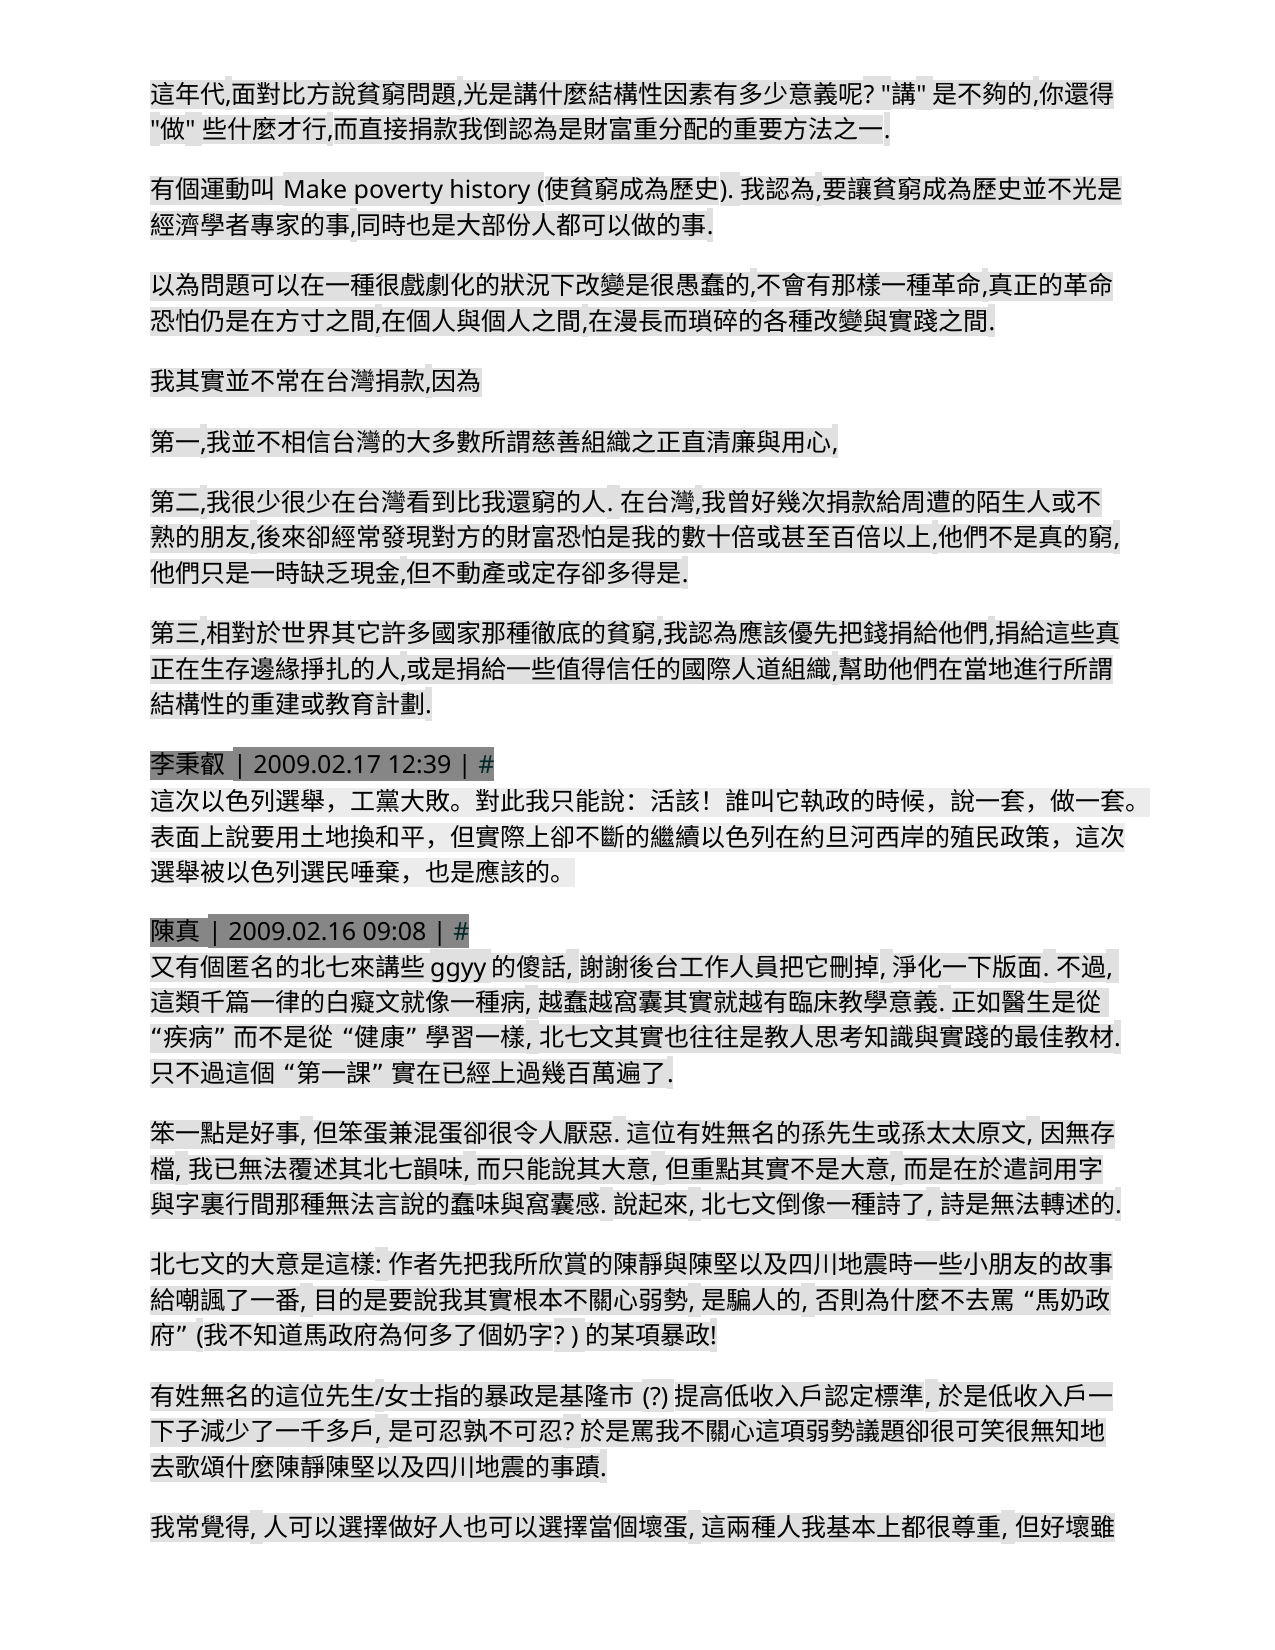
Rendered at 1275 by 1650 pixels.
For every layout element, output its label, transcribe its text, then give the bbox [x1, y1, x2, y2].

text 這次以色列選舉，工黨大敗。對此我只能說：活該！誰叫它執政的時候，說一套，做一套。表面上說要用土地換和平，但實際上卻不斷的繼續以色列在約旦河西岸的殖民政策，這次選舉被以色列選民唾棄，也是應該的。 [150, 781, 1125, 887]
text 第二,我很少很少在台灣看到比我還窮的人. 在台灣,我曾好幾次捐款給周遭的陌生人或不熟的朋友,後來卻經常發現對方的財富恐怕是我的數十倍或甚至百倍以上,他們不是真的窮,他們只是一時缺乏現金,但不動產或定存卻多得是. [150, 483, 1125, 589]
text 有個運動叫 Make poverty history (使貧窮成為歷史). 我認為,要讓貧窮成為歷史並不光是經濟學者專家的事,同時也是大部份人都可以做的事. [150, 171, 1125, 242]
text 第一,我並不相信台灣的大多數所謂慈善組織之正直清廉與用心, [150, 423, 1125, 458]
text 北七文的大意是這樣: 作者先把我所欣賞的陳靜與陳堅以及四川地震時一些小朋友的故事給嘲諷了一番, 目的是要說我其實根本不關心弱勢, 是騙人的, 否則為什麼不去罵 “馬奶政府” (我不知道馬政府為何多了個奶字? ) 的某項暴政! [150, 1246, 1125, 1352]
text 以為問題可以在一種很戲劇化的狀況下改變是很愚蠢的,不會有那樣一種革命,真正的革命恐怕仍是在方寸之間,在個人與個人之間,在漫長而瑣碎的各種改變與實踐之間. [150, 267, 1125, 337]
text 李秉叡 | 2009.02.17 12:39 | # [150, 746, 1125, 781]
text 我其實並不常在台灣捐款,因為 [150, 362, 1125, 398]
text 陳真 | 2009.02.16 09:08 | # [150, 912, 1125, 948]
text 我常覺得, 人可以選擇做好人也可以選擇當個壞蛋, 這兩種人我基本上都很尊重, 但好壞雖 [150, 1508, 1125, 1544]
text 有姓無名的這位先生/女士指的暴政是基隆市 (?) 提高低收入戶認定標準, 於是低收入戶一下子減少了一千多戶, 是可忍孰不可忍? 於是罵我不關心這項弱勢議題卻很可笑很無知地去歌頌什麼陳靜陳堅以及四川地震的事蹟. [150, 1377, 1125, 1483]
text 這年代,面對比方說貧窮問題,光是講什麼結構性因素有多少意義呢? "講" 是不夠的,你還得 "做" 些什麼才行,而直接捐款我倒認為是財富重分配的重要方法之一. [150, 75, 1125, 146]
text 笨一點是好事, 但笨蛋兼混蛋卻很令人厭惡. 這位有姓無名的孫先生或孫太太原文, 因無存檔, 我已無法覆述其北七韻味, 而只能說其大意, 但重點其實不是大意, 而是在於遣詞用字與字裏行間那種無法言說的蠢味與窩囊感. 說起來, 北七文倒像一種詩了, 詩是無法轉述的. [150, 1114, 1125, 1221]
text 又有個匿名的北七來講些ggyy的傻話, 謝謝後台工作人員把它刪掉, 淨化一下版面. 不過, 這類千篇一律的白癡文就像一種病, 越蠢越窩囊其實就越有臨床教學意義. 正如醫生是從 “疾病” 而不是從 “健康” 學習一樣, 北七文其實也往往是教人思考知識與實踐的最佳教材. 只不過這個 “第一課” 實在已經上過幾百萬遍了. [150, 948, 1125, 1089]
text 第三,相對於世界其它許多國家那種徹底的貧窮,我認為應該優先把錢捐給他們,捐給這些真正在生存邊緣掙扎的人,或是捐給一些值得信任的國際人道組織,幫助他們在當地進行所謂結構性的重建或教育計劃. [150, 614, 1125, 721]
